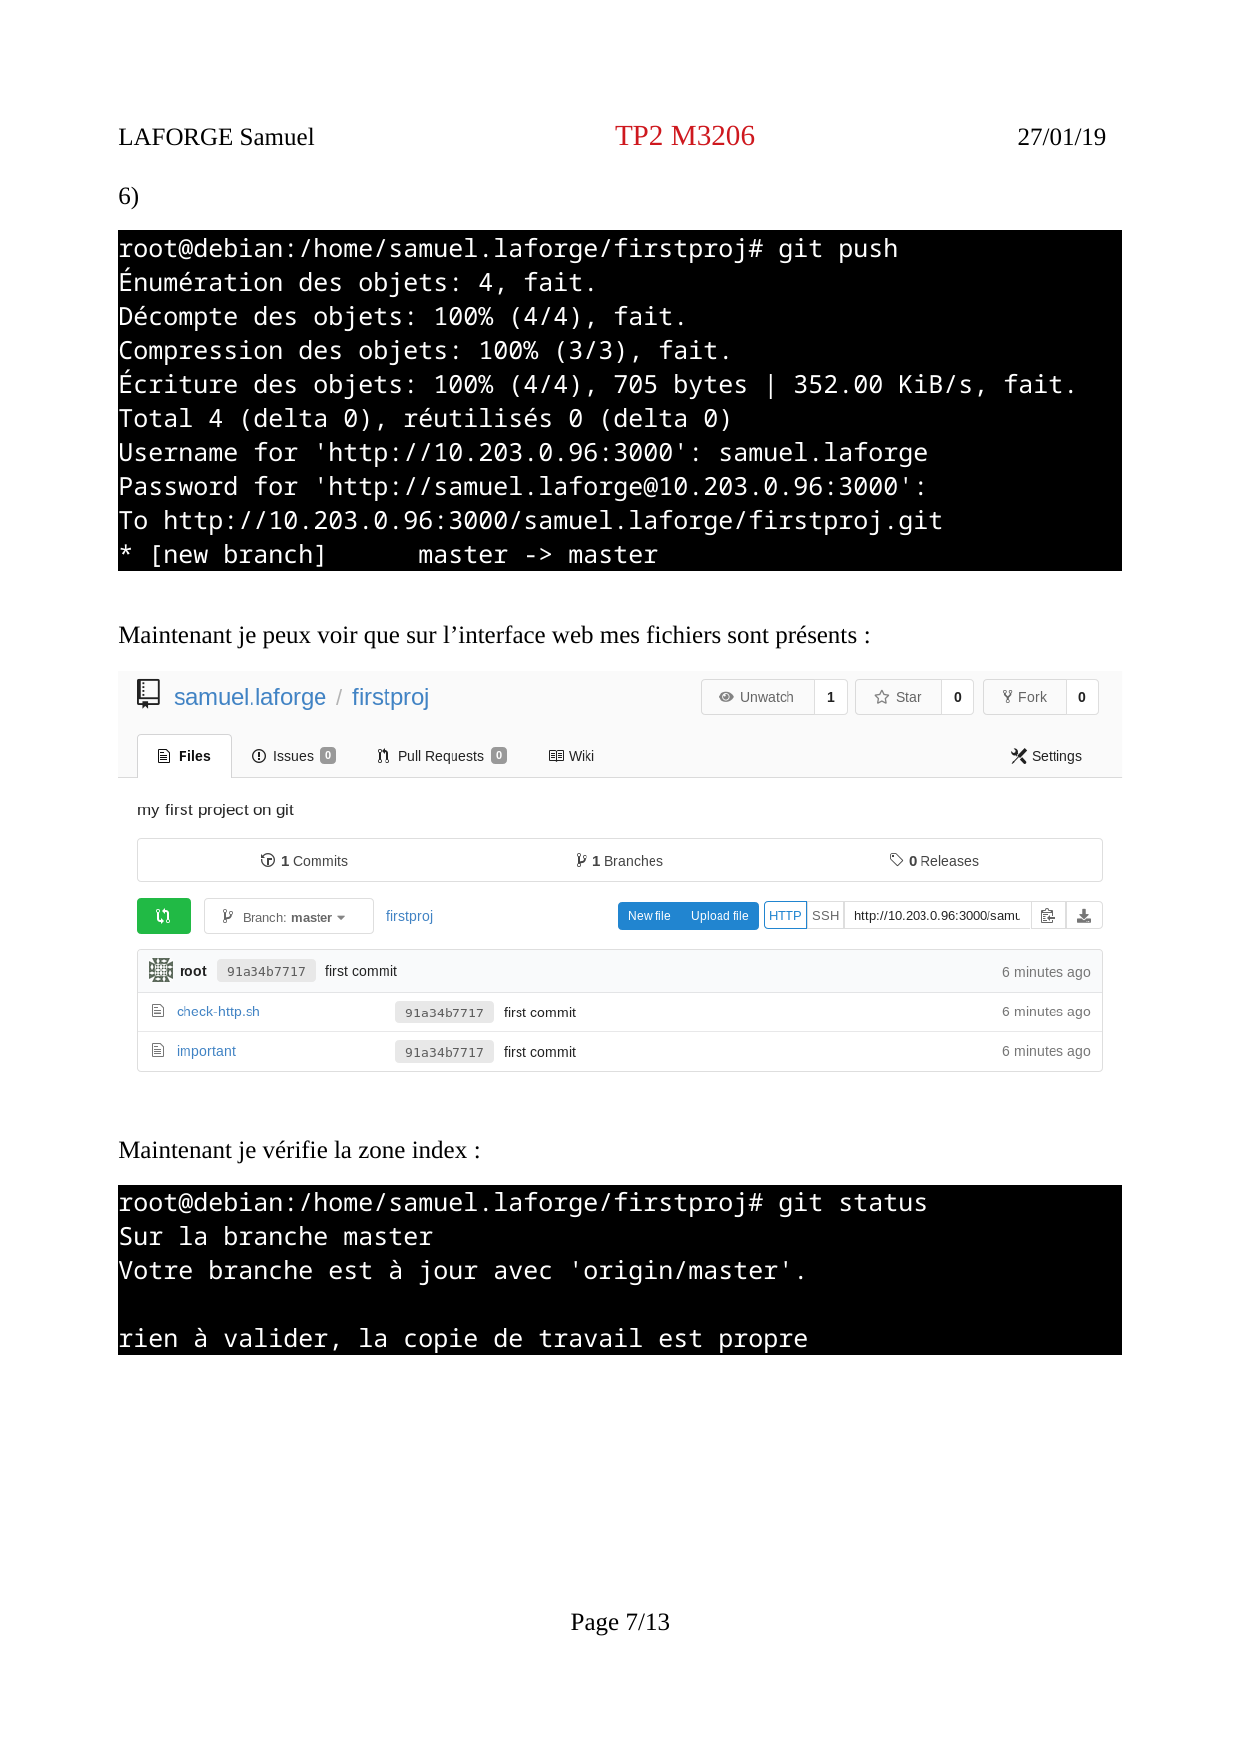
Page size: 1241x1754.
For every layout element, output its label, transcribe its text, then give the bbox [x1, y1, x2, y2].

picture [118, 671, 1123, 1081]
text root@debian:/home/samuel.laforge/firstproj# git push [118, 230, 1122, 264]
text Sur la branche master [118, 1219, 1122, 1253]
text Total 4 (delta 0), réutilisés 0 (delta 0) [118, 401, 1122, 434]
text Password for 'http://samuel.laforge@10.203.0.96:3000': [118, 469, 1122, 503]
text Username for 'http://10.203.0.96:3000': samuel.laforge [118, 434, 1122, 469]
text 6) [118, 181, 1122, 210]
text Écriture des objets: 100% (4/4), 705 bytes | 352.00 KiB/s, fait. [118, 366, 1122, 401]
text Énumération des objets: 4, fait. [118, 264, 1122, 298]
text Compression des objets: 100% (3/3), fait. [118, 332, 1122, 366]
text * [new branch] master -> master [118, 537, 1122, 571]
text To http://10.203.0.96:3000/samuel.laforge/firstproj.git [118, 503, 1122, 537]
text rien à valider, la copie de travail est propre [118, 1321, 1122, 1355]
text Maintenant je peux voir que sur l’interface web mes fichiers sont présents : [118, 620, 1122, 649]
text Maintenant je vérifie la zone index : [118, 1136, 1122, 1164]
text Votre branche est à jour avec 'origin/master'. [118, 1253, 1122, 1287]
text Décompte des objets: 100% (4/4), fait. [118, 298, 1122, 332]
text root@debian:/home/samuel.laforge/firstproj# git status [118, 1185, 1122, 1219]
